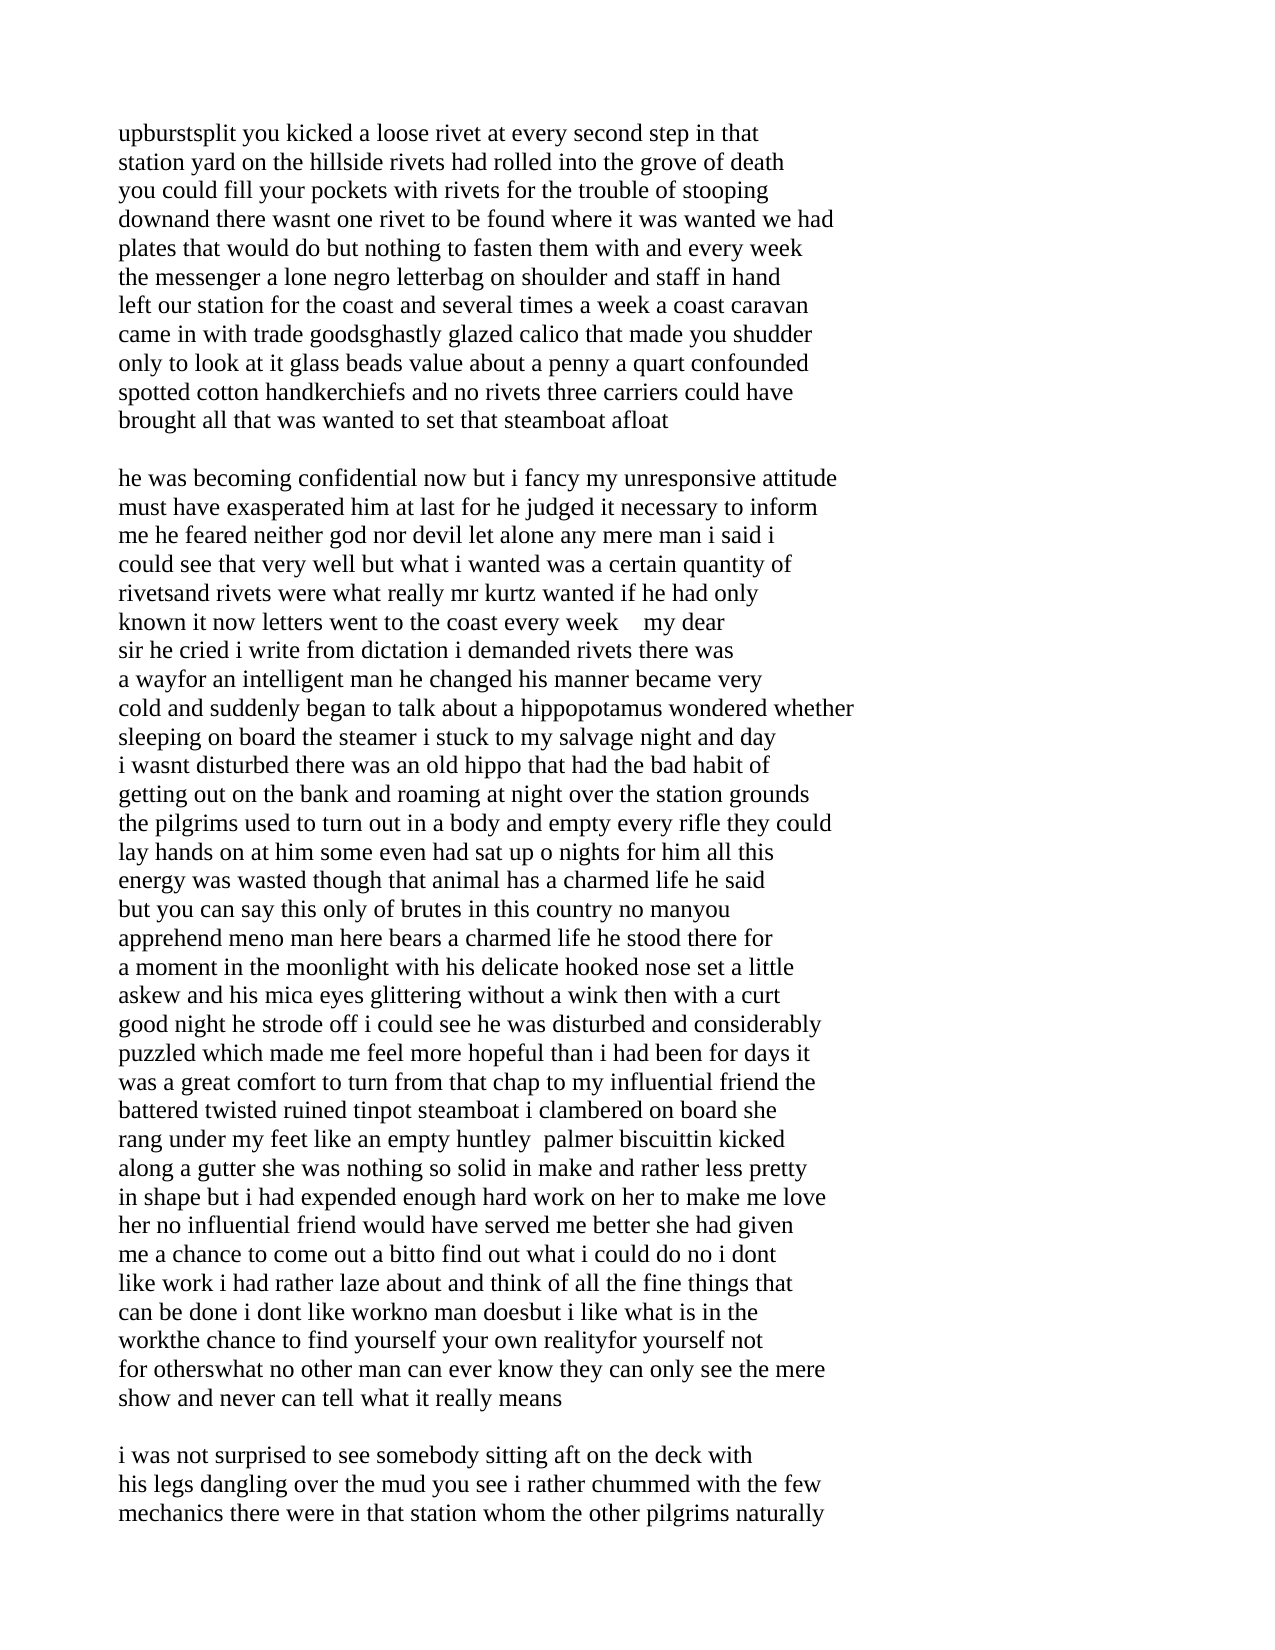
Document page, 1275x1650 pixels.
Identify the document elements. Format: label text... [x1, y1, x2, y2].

text station yard on the hillside rivets had rolled into the grove of death [118, 147, 1157, 176]
text known it now letters went to the coast every week my dear [118, 607, 1157, 636]
text spotted cotton handkerchiefs and no rivets three carriers could have [118, 377, 1157, 406]
text but you can say this only of brutes in this country no manyou [118, 894, 1157, 923]
text sleeping on board the steamer i stuck to my salvage night and day [118, 722, 1157, 751]
text getting out on the bank and roaming at night over the station grounds [118, 779, 1157, 808]
text rivetsand rivets were what really mr kurtz wanted if he had only [118, 578, 1157, 607]
text was a great comfort to turn from that chap to my influential friend the [118, 1067, 1157, 1096]
text apprehend meno man here bears a charmed life he stood there for [118, 923, 1157, 952]
text battered twisted ruined tinpot steamboat i clambered on board she [118, 1096, 1157, 1124]
text puzzled which made me feel more hopeful than i had been for days it [118, 1038, 1157, 1067]
text downand there wasnt one rivet to be found where it was wanted we had [118, 204, 1157, 233]
text in shape but i had expended enough hard work on her to make me love [118, 1182, 1157, 1211]
text for otherswhat no other man can ever know they can only see the mere [118, 1354, 1157, 1383]
text me he feared neither god nor devil let alone any mere man i said i [118, 521, 1157, 549]
text his legs dangling over the mud you see i rather chummed with the few [118, 1469, 1157, 1498]
text came in with trade goodsghastly glazed calico that made you shudder [118, 319, 1157, 348]
text can be done i dont like workno man doesbut i like what is in the [118, 1297, 1157, 1326]
text energy was wasted though that animal has a charmed life he said [118, 866, 1157, 894]
text show and never can tell what it really means [118, 1383, 1157, 1412]
text i was not surprised to see somebody sitting aft on the deck with [118, 1441, 1157, 1469]
text a wayfor an intelligent man he changed his manner became very [118, 664, 1157, 693]
text sir he cried i write from dictation i demanded rivets there was [118, 636, 1157, 664]
text i wasnt disturbed there was an old hippo that had the bad habit of [118, 751, 1157, 779]
text like work i had rather laze about and think of all the fine things that [118, 1268, 1157, 1297]
text you could fill your pockets with rivets for the trouble of stooping [118, 176, 1157, 204]
text workthe chance to find yourself your own realityfor yourself not [118, 1326, 1157, 1354]
text he was becoming confidential now but i fancy my unresponsive attitude [118, 463, 1157, 492]
text me a chance to come out a bitto find out what i could do no i dont [118, 1239, 1157, 1268]
text a moment in the moonlight with his delicate hooked nose set a little [118, 952, 1157, 981]
text upburstsplit you kicked a loose rivet at every second step in that [118, 118, 1157, 147]
text only to look at it glass beads value about a penny a quart confounded [118, 348, 1157, 377]
text left our station for the coast and several times a week a coast caravan [118, 291, 1157, 319]
text askew and his mica eyes glittering without a wink then with a curt [118, 981, 1157, 1009]
text along a gutter she was nothing so solid in make and rather less pretty [118, 1153, 1157, 1182]
text plates that would do but nothing to fasten them with and every week [118, 233, 1157, 262]
text must have exasperated him at last for he judged it necessary to inform [118, 492, 1157, 521]
text her no influential friend would have served me better she had given [118, 1211, 1157, 1239]
text the messenger a lone negro letterbag on shoulder and staff in hand [118, 262, 1157, 291]
text the pilgrims used to turn out in a body and empty every rifle they could [118, 808, 1157, 837]
text rang under my feet like an empty huntley palmer biscuittin kicked [118, 1124, 1157, 1153]
text good night he strode off i could see he was disturbed and considerably [118, 1009, 1157, 1038]
text brought all that was wanted to set that steamboat afloat [118, 406, 1157, 434]
text lay hands on at him some even had sat up o nights for him all this [118, 837, 1157, 866]
text mechanics there were in that station whom the other pilgrims naturally [118, 1498, 1157, 1527]
text could see that very well but what i wanted was a certain quantity of [118, 549, 1157, 578]
text cold and suddenly began to talk about a hippopotamus wondered whether [118, 693, 1157, 722]
